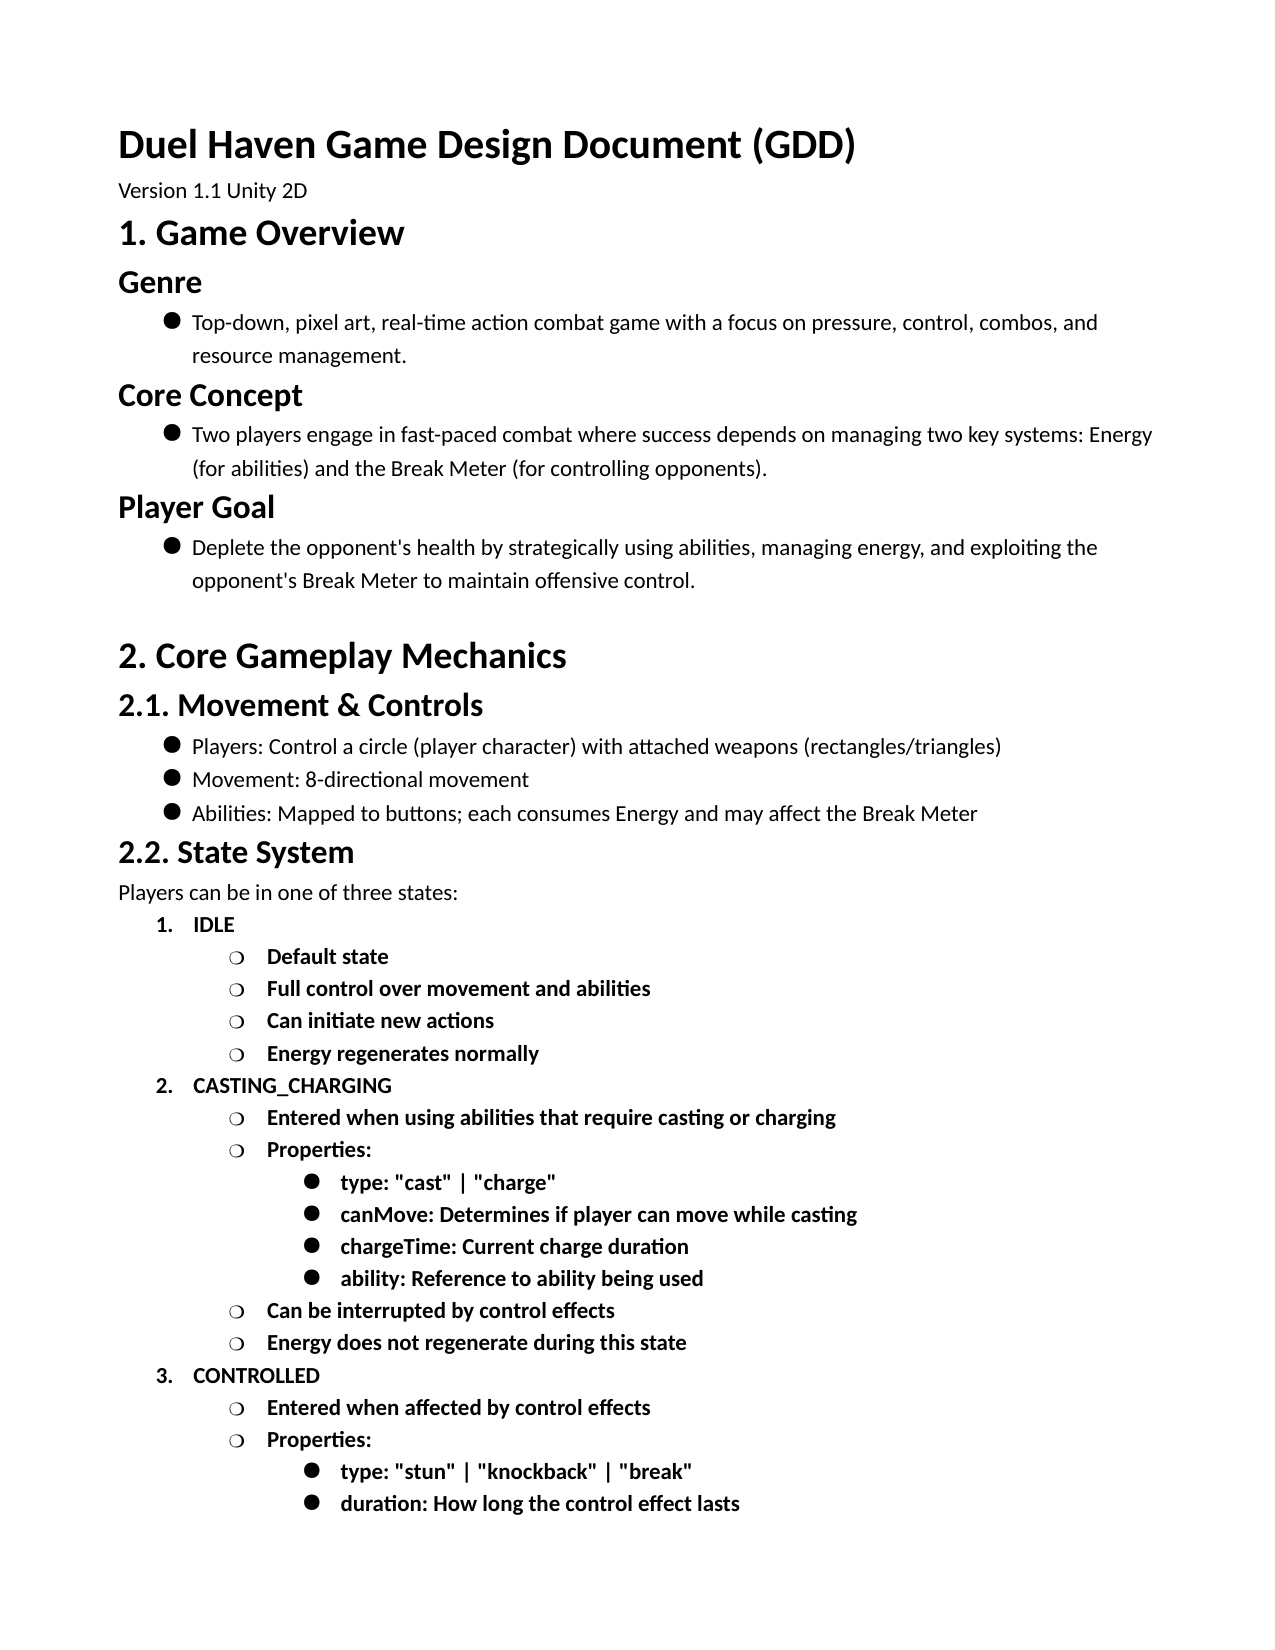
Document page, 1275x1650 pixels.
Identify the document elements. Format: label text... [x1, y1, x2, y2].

text Core Concept [118, 374, 1157, 414]
list CASTING_CHARGING [156, 1071, 1157, 1099]
list Entered when affected by control effects [229, 1393, 1157, 1421]
list chargeTime: Current charge duration [303, 1232, 1157, 1260]
text Players can be in one of three states: [118, 878, 1157, 906]
text Duel Haven Game Design Document (GDD) [118, 118, 1157, 169]
list Properties: [229, 1425, 1157, 1453]
list CONTROLLED [156, 1361, 1157, 1389]
text 2.2. State System [118, 831, 1157, 872]
list Energy does not regenerate during this state [229, 1328, 1157, 1357]
list Two players engage in fast-paced combat where success depends on managing two key systems: Energy (for abilities) and the Break Meter (for controlling opponents). [162, 421, 1157, 482]
list Top-down, pixel art, real-time action combat game with a focus on pressure, control, combos, and resource management. [162, 308, 1157, 369]
list Default state [229, 942, 1157, 970]
list Can be interrupted by control effects [229, 1296, 1157, 1324]
list type: "cast" | "charge" [303, 1168, 1157, 1196]
list duration: How long the control effect lasts [303, 1489, 1157, 1517]
text 2. Core Gameplay Mechanics [118, 632, 1157, 677]
list Full control over movement and abilities [229, 974, 1157, 1002]
text Version 1.1 Unity 2D [118, 177, 1157, 204]
text 1. Game Overview [118, 209, 1157, 254]
list canMove: Determines if player can move while casting [303, 1200, 1157, 1228]
list Players: Control a circle (player character) with attached weapons (rectangles/triangles) [162, 731, 1157, 760]
list type: "stun" | "knockback" | "break" [303, 1457, 1157, 1485]
list Movement: 8-directional movement [162, 764, 1157, 793]
list IDLE [156, 910, 1157, 938]
list Deplete the opponent's health by strategically using abilities, managing energy, and exploiting the opponent's Break Meter to maintain offensive control. [162, 533, 1157, 594]
list Entered when using abilities that require casting or charging [229, 1103, 1157, 1131]
list Energy regenerates normally [229, 1039, 1157, 1067]
text Player Goal [118, 486, 1157, 527]
list ability: Reference to ability being used [303, 1264, 1157, 1292]
list Can initiate new actions [229, 1007, 1157, 1035]
text 2.1. Movement & Controls [118, 684, 1157, 725]
list Properties: [229, 1135, 1157, 1163]
text Genre [118, 261, 1157, 302]
list Abilities: Mapped to buttons; each consumes Energy and may affect the Break Meter [162, 798, 1157, 827]
